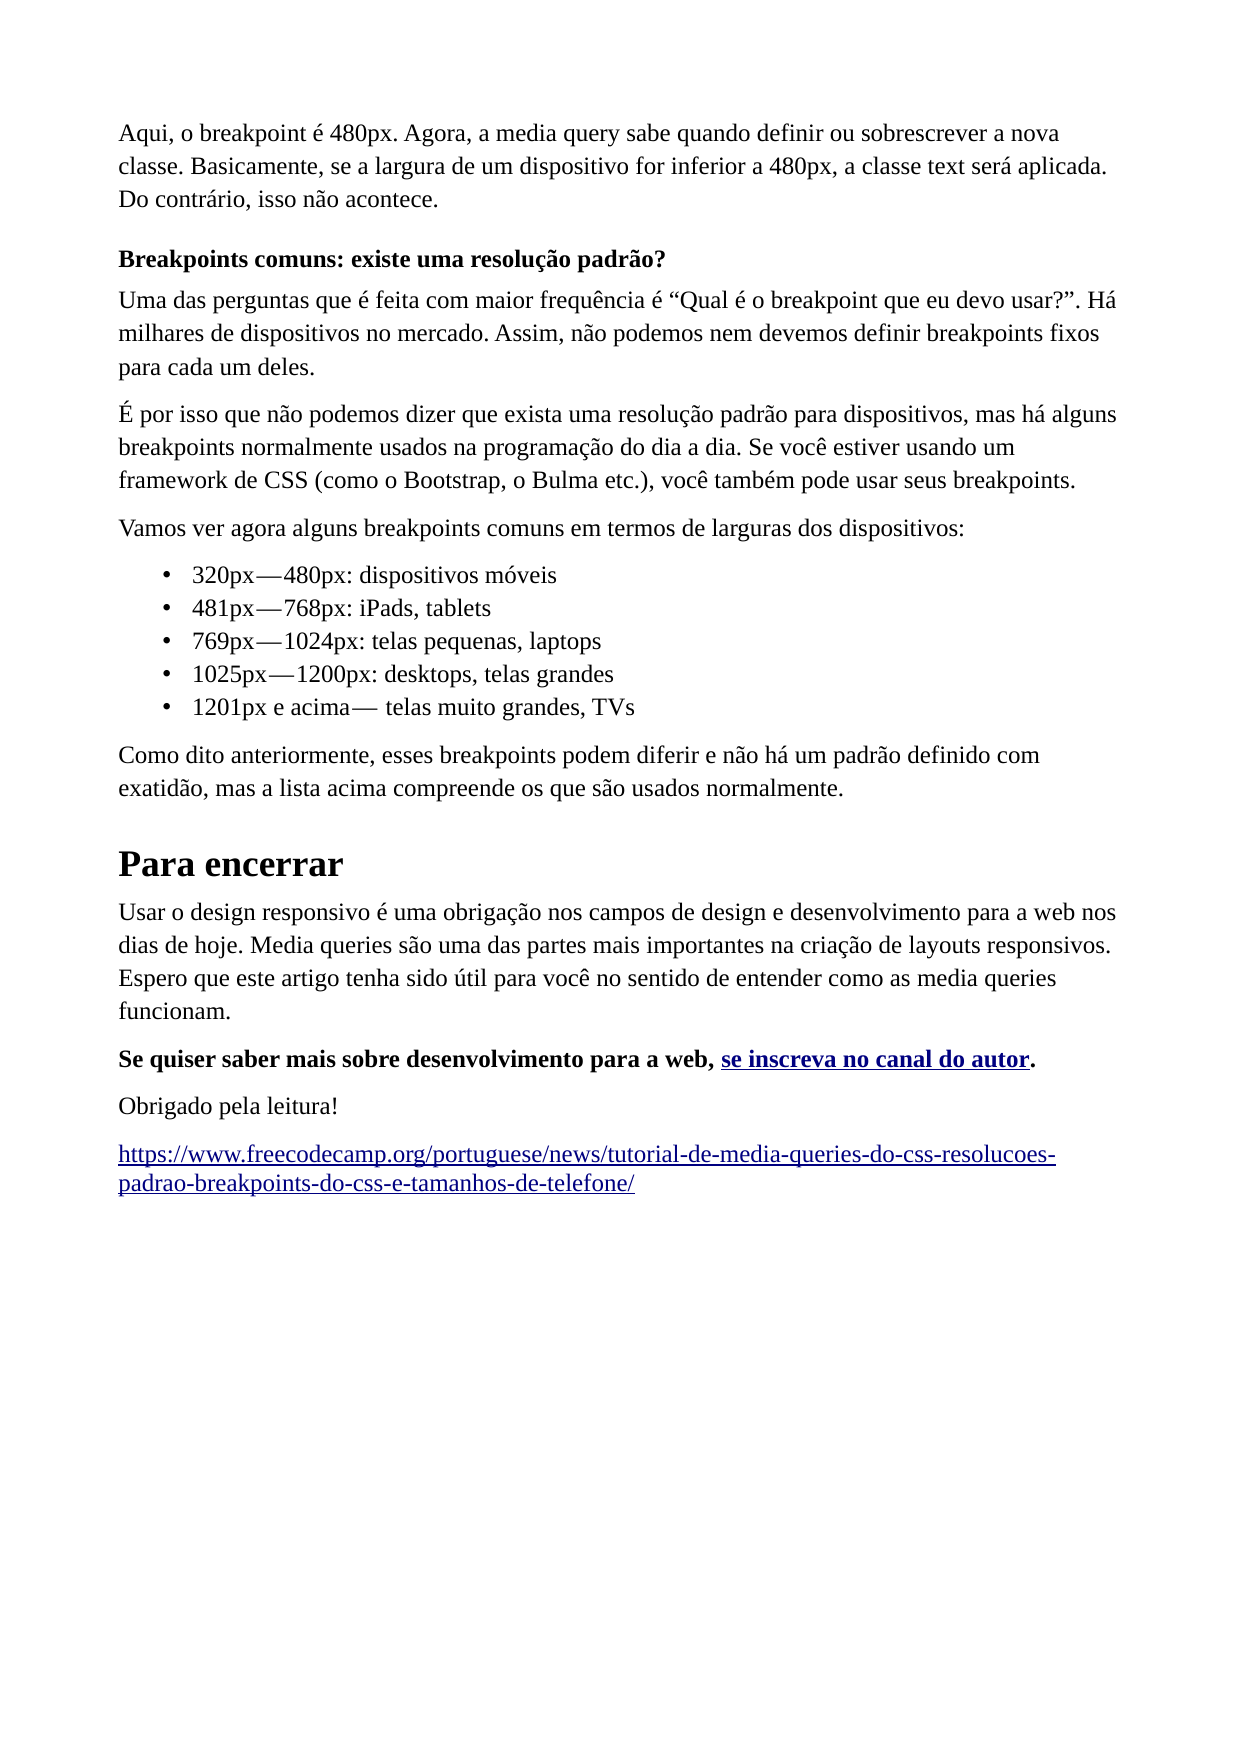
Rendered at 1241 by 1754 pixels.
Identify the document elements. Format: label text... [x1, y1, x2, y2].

subtitle Breakpoints comuns: existe uma resolução padrão? [118, 244, 1122, 273]
text Uma das perguntas que é feita com maior frequência é “Qual é o breakpoint que eu devo usar?”. Há milhares de dispositivos no mercado. Assim, não podemos nem devemos definir breakpoints fixos para cada um deles. [118, 286, 1122, 380]
list 1025px — 1200px: desktops, telas grandes [162, 659, 1122, 688]
text É por isso que não podemos dizer que exista uma resolução padrão para dispositivos, mas há alguns breakpoints normalmente usados na programação do dia a dia. Se você estiver usando um framework de CSS (como o Bootstrap, o Bulma etc.), você também pode usar seus breakpoints. [118, 399, 1122, 494]
text Aqui, o breakpoint é 480px. Agora, a media query sabe quando definir ou sobrescrever a nova classe. Basicamente, se a largura de um dispositivo for inferior a 480px, a classe text será aplicada. Do contrário, isso não acontece. [118, 118, 1122, 213]
text Obrigado pela leitura! [118, 1091, 1122, 1120]
text Como dito anteriormente, esses breakpoints podem diferir e não há um padrão definido com exatidão, mas a lista acima compreende os que são usados normalmente. [118, 740, 1122, 802]
text Se quiser saber mais sobre desenvolvimento para a web, se inscreva no canal do autor. [118, 1044, 1122, 1073]
subtitle Para encerrar [118, 842, 1122, 885]
list 320px — 480px: dispositivos móveis [162, 560, 1122, 589]
text Usar o design responsivo é uma obrigação nos campos de design e desenvolvimento para a web nos dias de hoje. Media queries são uma das partes mais importantes na criação de layouts responsivos. Espero que este artigo tenha sido útil para você no sentido de entender como as media queries funcionam. [118, 897, 1122, 1025]
list 481px — 768px: iPads, tablets [162, 593, 1122, 622]
list 769px — 1024px: telas pequenas, laptops [162, 626, 1122, 655]
text Vamos ver agora alguns breakpoints comuns em termos de larguras dos dispositivos: [118, 513, 1122, 542]
list 1201px e acima — telas muito grandes, TVs [162, 692, 1122, 721]
text https://www.freecodecamp.org/portuguese/news/tutorial-de-media-queries-do-css-resolucoes-padrao-breakpoints-do-css-e-tamanhos-de-telefone/ [118, 1139, 1122, 1197]
